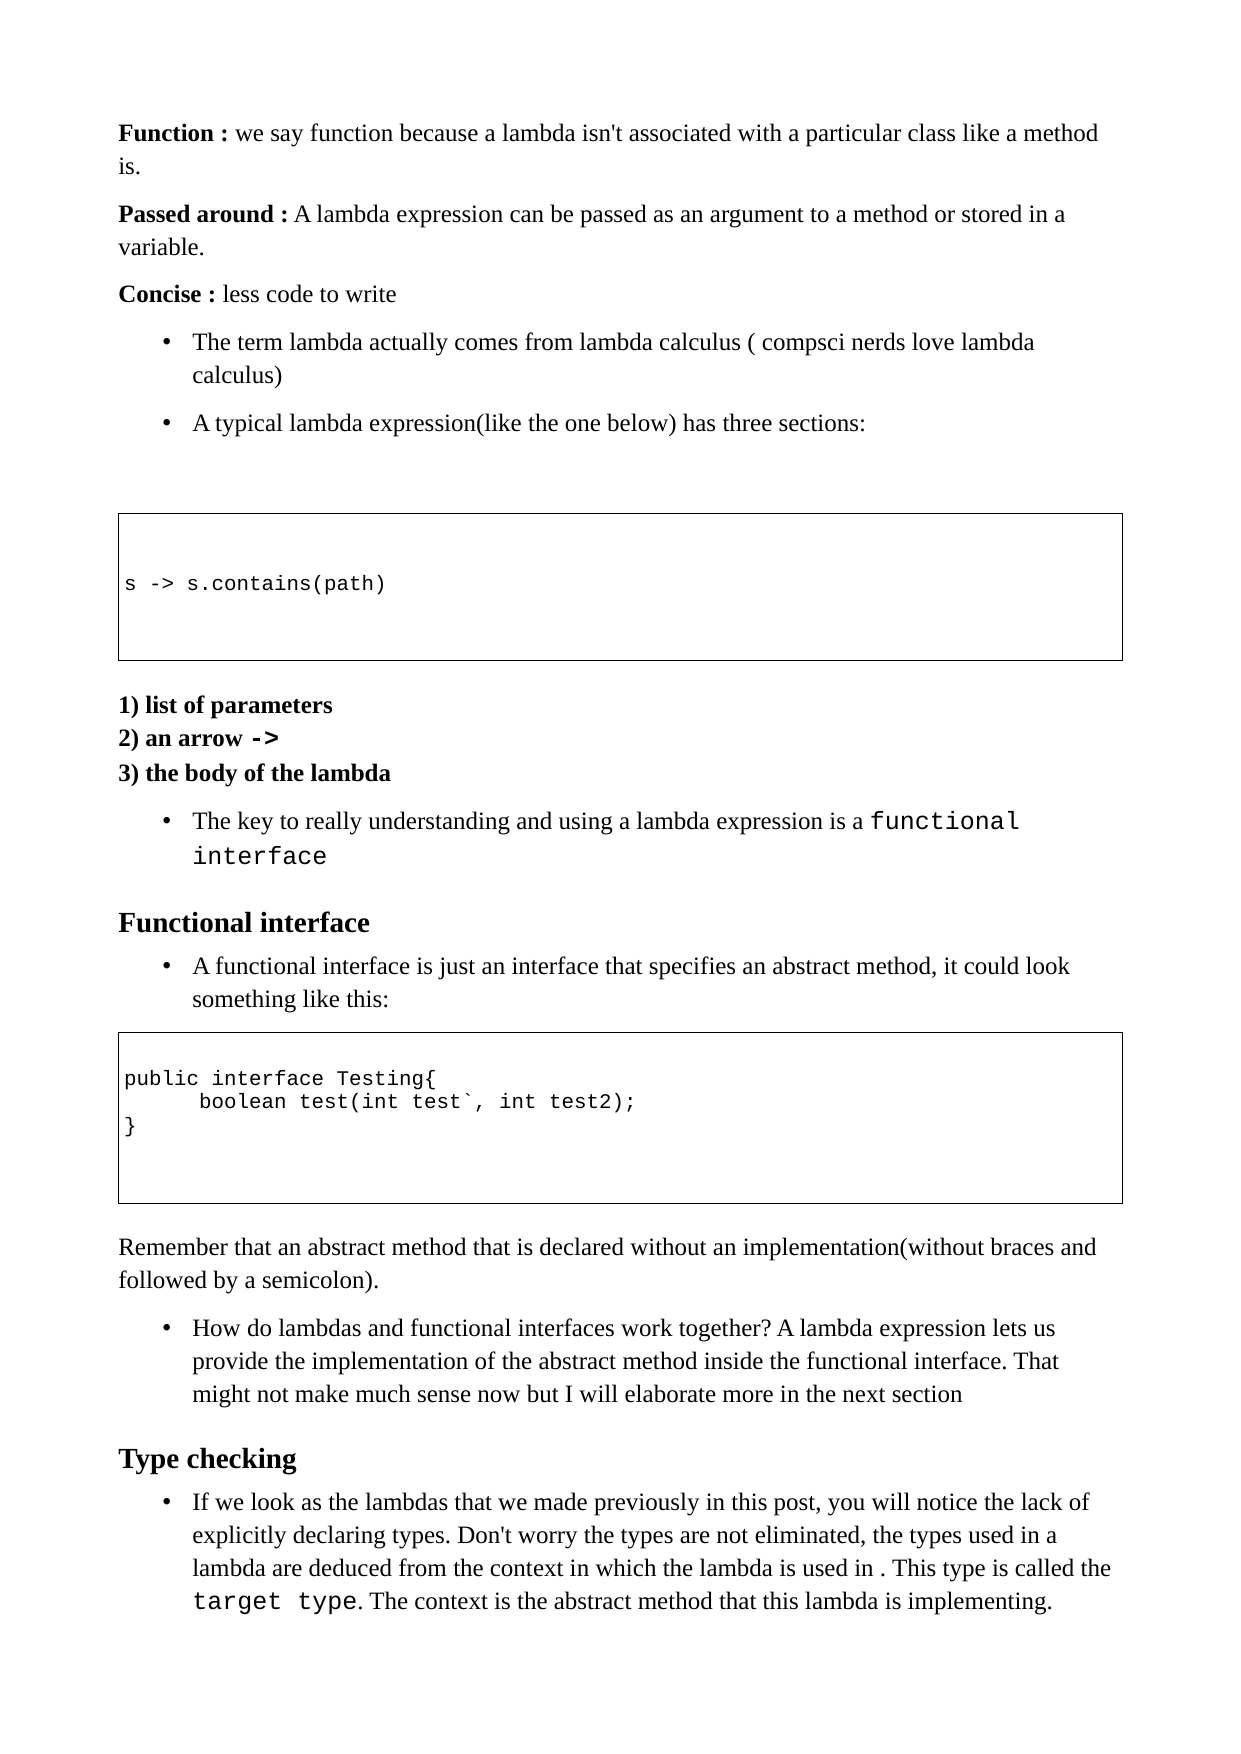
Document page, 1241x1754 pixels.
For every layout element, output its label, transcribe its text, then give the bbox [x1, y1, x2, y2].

subtitle Type checking [118, 1441, 1122, 1475]
text 1) list of parameters 2) an arrow -> 3) the body of the lambda [118, 690, 1122, 787]
text Concise : less code to write [118, 279, 1122, 308]
list A typical lambda expression(like the one below) has three sections: [162, 408, 1122, 436]
list The term lambda actually comes from lambda calculus ( compsci nerds love lambda calculus) [162, 327, 1122, 389]
subtitle Functional interface [118, 905, 1122, 939]
list A functional interface is just an interface that specifies an abstract method, it could look something like this: [162, 951, 1122, 1013]
list If we look as the lambdas that we made previously in this post, you will notice the lack of explicitly declaring types. Don't worry the types are not eliminated, the types used in a lambda are deduced from the context in which the lambda is used in . This type is called the target type. The context is the abstract method that this lambda is implementing. [162, 1487, 1122, 1617]
list How do lambdas and functional interfaces work together? A lambda expression lets us provide the implementation of the abstract method inside the functional interface. That might not make much sense now but I will elaborate more in the next section [162, 1313, 1122, 1408]
table_header s -> s.contains(path) [119, 514, 1122, 660]
text Passed around : A lambda expression can be passed as an argument to a method or stored in a variable. [118, 199, 1122, 261]
table_header public interface Testing{ boolean test(int test`, int test2); } [119, 1033, 1122, 1202]
text Function : we say function because a lambda isn't associated with a particular class like a method is. [118, 118, 1122, 180]
text Remember that an abstract method that is declared without an implementation(without braces and followed by a semicolon). [118, 1232, 1122, 1294]
list The key to really understanding and using a lambda expression is a functional interface [162, 806, 1122, 872]
